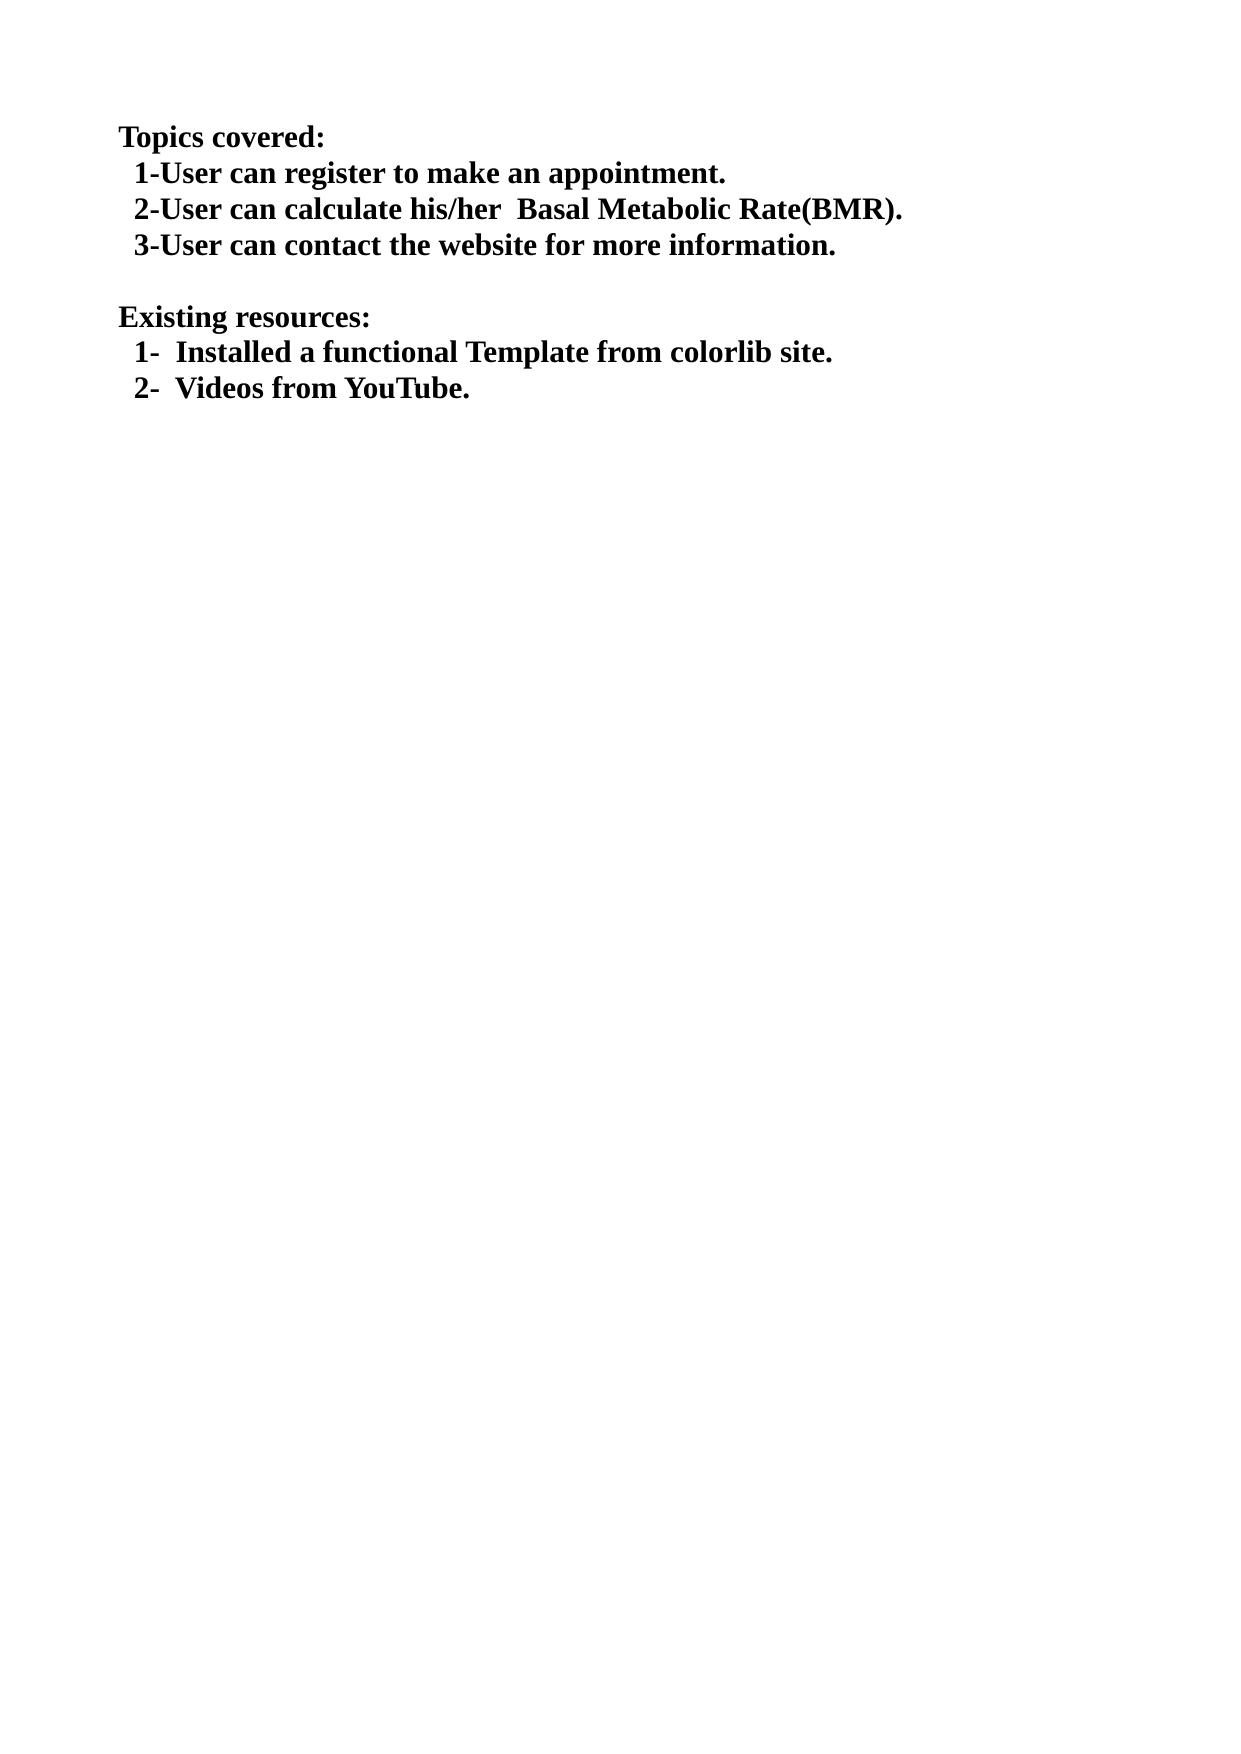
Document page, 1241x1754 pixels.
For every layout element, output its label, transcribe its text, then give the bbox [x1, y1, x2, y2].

text Topics covered: [118, 118, 1122, 154]
text 1-User can register to make an appointment. 2-User can calculate his/her Basal Metabolic Rate(BMR). 3-User can contact the website for more information. [118, 154, 1122, 262]
text Existing resources: 1- Installed a functional Template from colorlib site. 2- Videos from YouTube. [118, 298, 1122, 434]
